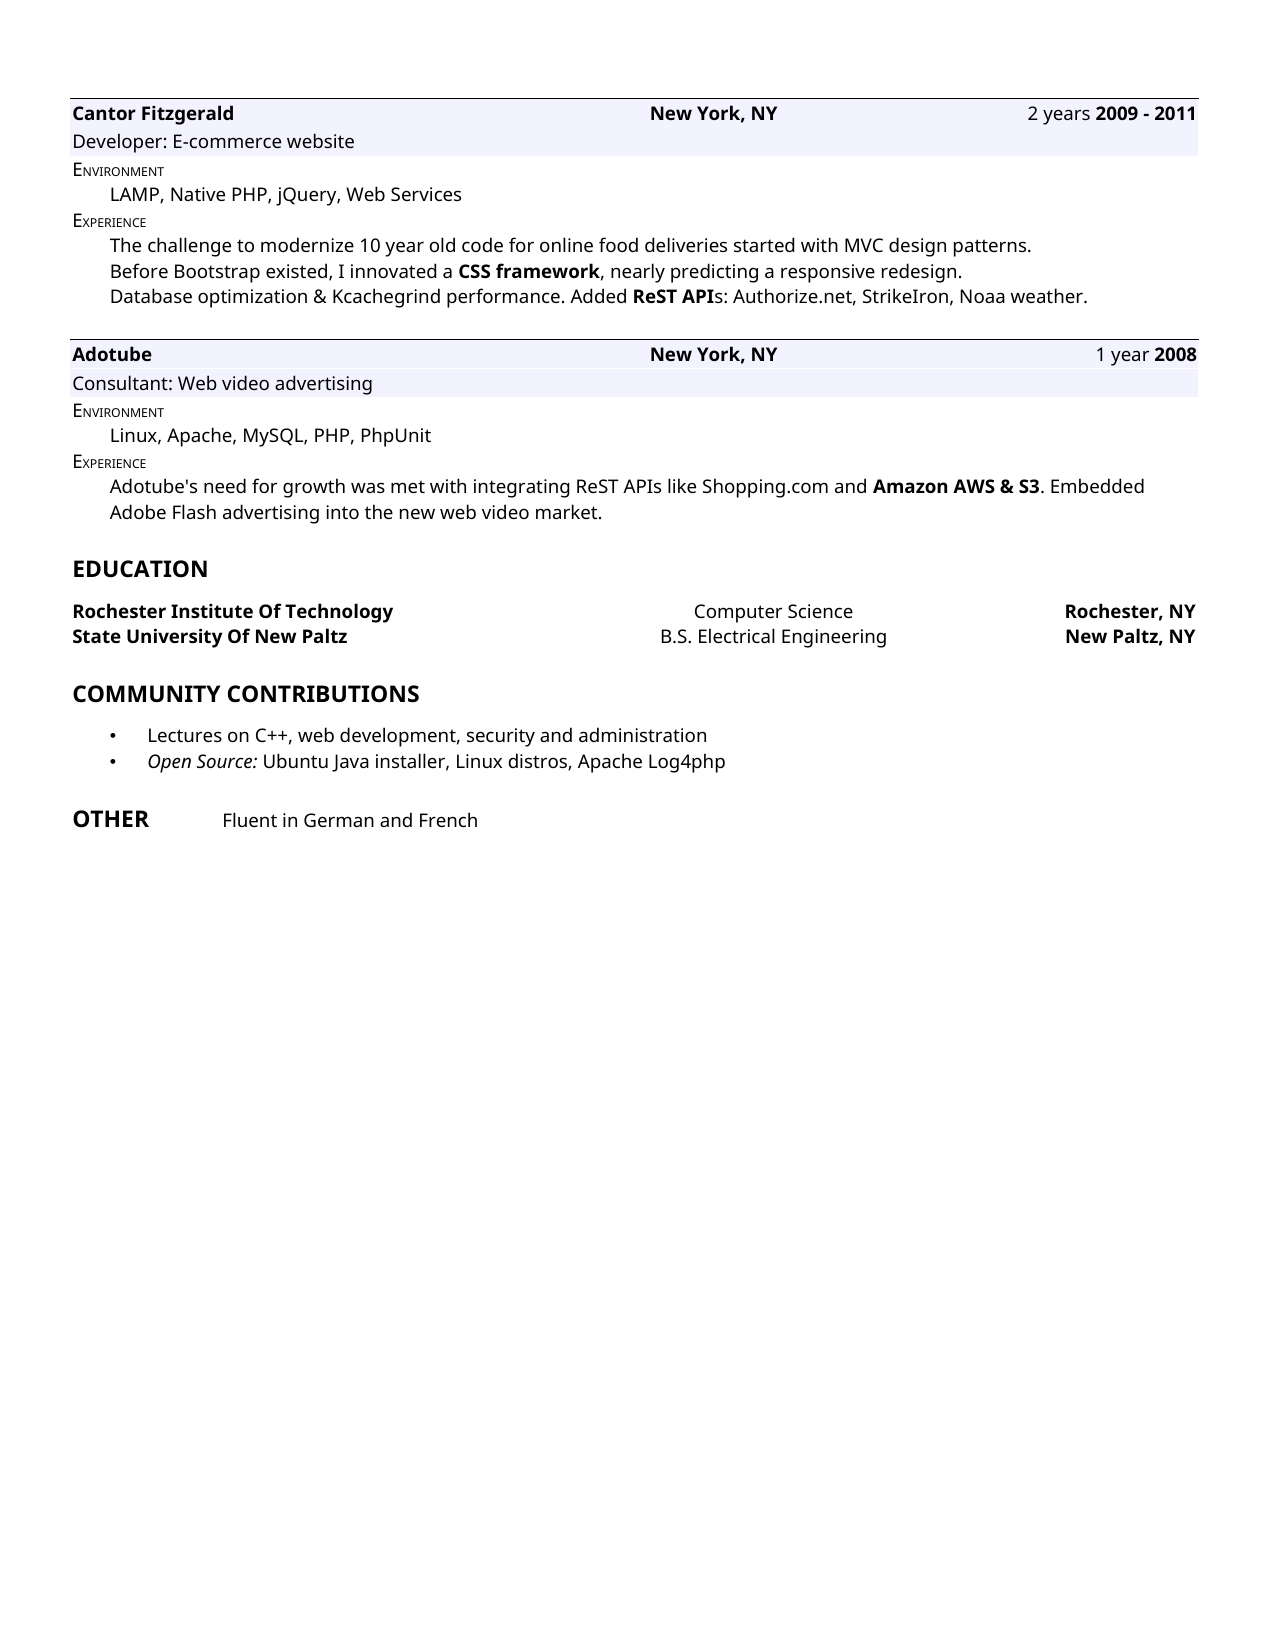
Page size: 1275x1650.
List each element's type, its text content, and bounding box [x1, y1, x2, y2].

table_header Rochester Institute Of Technology [72, 598, 575, 623]
table_header Rochester, NY [972, 598, 1195, 623]
table_header New York, NY [510, 99, 916, 127]
text Linux, Apache, MySQL, PHP, PhpUnit [109, 423, 1203, 448]
table_header 2 years 2009 - 2011 [916, 99, 1198, 127]
table_header 1 year 2008 [916, 340, 1198, 368]
text Environment [72, 156, 1203, 181]
text Adotube's need for growth was met with integrating ReST APIs like Shopping.com and Amazon AWS & S3. Embedded Adobe Flash advertising into the new web video market. [109, 474, 1203, 525]
subtitle EDUCATION [72, 553, 1203, 584]
table_cell New Paltz, NY [972, 624, 1195, 649]
table_cell State University Of New Paltz [72, 624, 575, 649]
text LAMP, Native PHP, jQuery, Web Services [109, 181, 1203, 207]
table_cell Consultant: Web video advertising [70, 369, 1198, 397]
table_header New York, NY [510, 340, 916, 368]
table_cell B.S. Electrical Engineering [575, 624, 972, 649]
text Experience [72, 448, 1203, 474]
subtitle OTHER Fluent in German and French [72, 803, 1203, 834]
list Open Source: Ubuntu Java installer, Linux distros, Apache Log4php [109, 748, 1203, 773]
table_header Computer Science [575, 598, 972, 623]
subtitle COMMUNITY CONTRIBUTIONS [72, 678, 1203, 709]
table_cell Developer: E-commerce website [70, 127, 1198, 156]
text Environment [72, 397, 1203, 423]
text Experience [72, 207, 1203, 232]
table_header Cantor Fitzgerald [70, 99, 510, 127]
text Database optimization & Kcachegrind performance. Added ReST APIs: Authorize.net, StrikeIron, Noaa weather. [109, 283, 1203, 309]
text Before Bootstrap existed, I innovated a CSS framework, nearly predicting a responsive redesign. [109, 258, 1203, 283]
list Lectures on C++, web development, security and administration [109, 722, 1203, 748]
table_header Adotube [70, 340, 510, 368]
text The challenge to modernize 10 year old code for online food deliveries started with MVC design patterns. [109, 232, 1203, 258]
